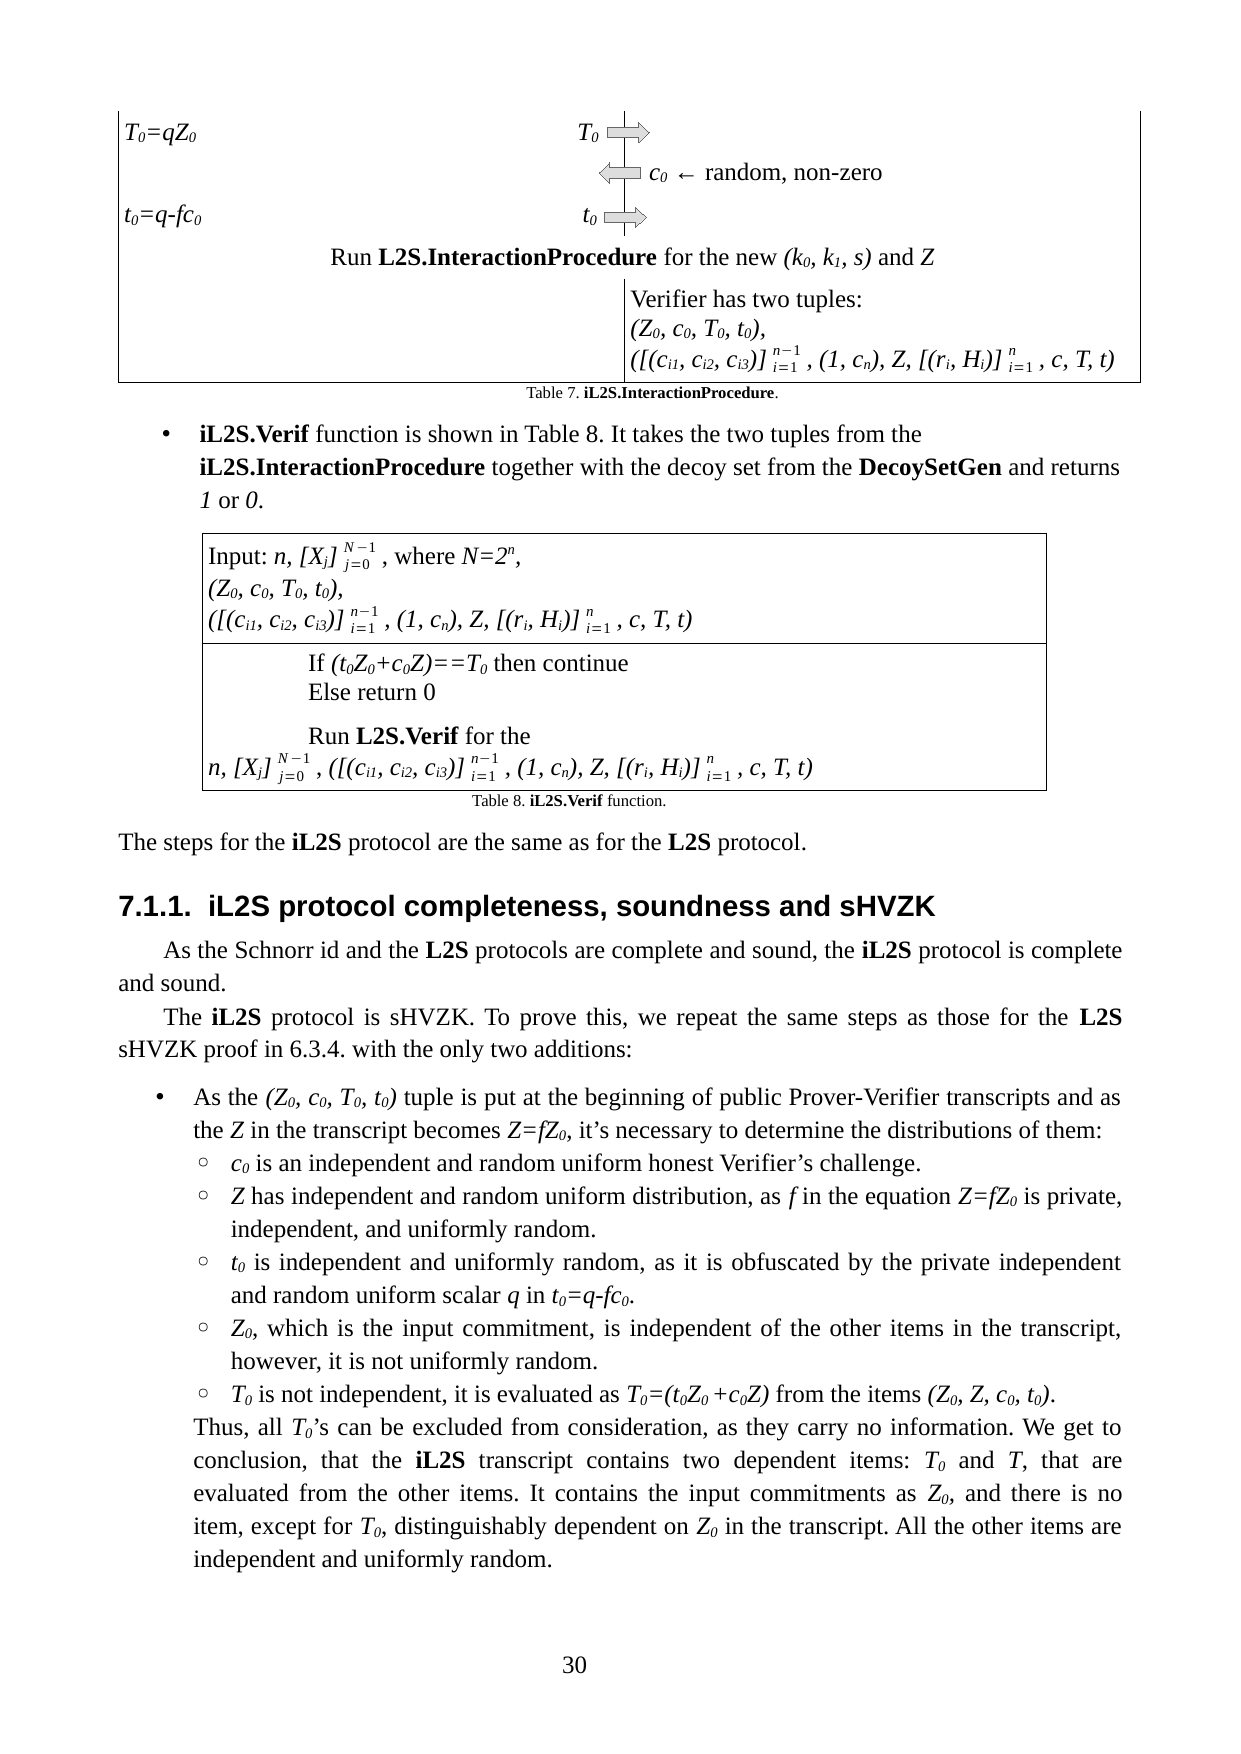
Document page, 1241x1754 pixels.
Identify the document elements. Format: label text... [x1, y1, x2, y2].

text As the Schnorr id and the L2S protocols are complete and sound, the iL2S protocol is complete and sound. [118, 936, 1122, 997]
table_cell [119, 279, 624, 382]
subtitle 7.1.1. iL2S protocol completeness, soundness and sHVZK [118, 889, 1122, 923]
table_cell t0=q-fc0 t0 [119, 194, 624, 236]
text Table 7. iL2S.InteractionProcedure. [118, 383, 1122, 402]
list T0 is not independent, it is evaluated as T0=(t0Z0 +c0Z) from the items (Z0, Z, c0, t0). [193, 1379, 1122, 1408]
text The iL2S protocol is sHVZK. To prove this, we repeat the same steps as those for the L2S sHVZK proof in 6.3.4. with the only two additions: [118, 1002, 1122, 1063]
list t0 is independent and uniformly random, as it is obfuscated by the private independent and random uniform scalar q in t0=q-fc0. [193, 1247, 1122, 1309]
list Thus, all T0’s can be excluded from consideration, as they carry no information. We get to conclusion, that the iL2S transcript contains two dependent items: T0 and T, that are evaluated from the other items. It contains the input commitments as Z0, and there is no item, except for T0, distinguishably dependent on Z0 in the transcript. All the other items are independent and uniformly random. [156, 1412, 1122, 1573]
table_cell [625, 111, 1140, 151]
table_cell If (t0Z0+c0Z)==T0 then continue Else return 0 Run L2S.Verif for the n, [Xj], ([(ci1, ci2, ci3)], (1, cn), Z, [(ri, Hi)], c, T, t) [203, 644, 1046, 790]
list As the (Z0, c0, T0, t0) tuple is put at the beginning of public Prover-Verifier transcripts and as the Z in the transcript becomes Z=fZ0, it’s necessary to determine the distributions of them: [156, 1082, 1122, 1144]
text Table 8. iL2S.Verif function. [118, 791, 1122, 810]
table_header Input: n, [Xj], where N=2n, (Z0, c0, T0, t0), ([(ci1, ci2, ci3)], (1, cn), Z, [(ri, Hi)], c, T, t) [203, 534, 1046, 643]
list Z has independent and random uniform distribution, as f in the equation Z=fZ0 is private, independent, and uniformly random. [193, 1181, 1122, 1243]
list c0 is an independent and random uniform honest Verifier’s challenge. [193, 1148, 1122, 1177]
table_cell Run L2S.InteractionProcedure for the new (k0, k1, s) and Z [119, 236, 1140, 278]
table_cell T0=qZ0 T0 [119, 111, 624, 151]
table_cell [119, 151, 624, 194]
table_cell Verifier has two tuples: (Z0, c0, T0, t0), ([(ci1, ci2, ci3)], (1, cn), Z, [(ri, Hi)], c, T, t) [625, 279, 1140, 382]
table_cell [625, 194, 1140, 236]
list Z0, which is the input commitment, is independent of the other items in the transcript, however, it is not uniformly random. [193, 1313, 1122, 1375]
list iL2S.Verif function is shown in Table 8. It takes the two tuples from the iL2S.InteractionProcedure together with the decoy set from the DecoySetGen and returns 1 or 0. [162, 419, 1122, 514]
text The steps for the iL2S protocol are the same as for the L2S protocol. [118, 827, 1122, 856]
table_cell c0 ← random, non-zero [625, 151, 1140, 194]
